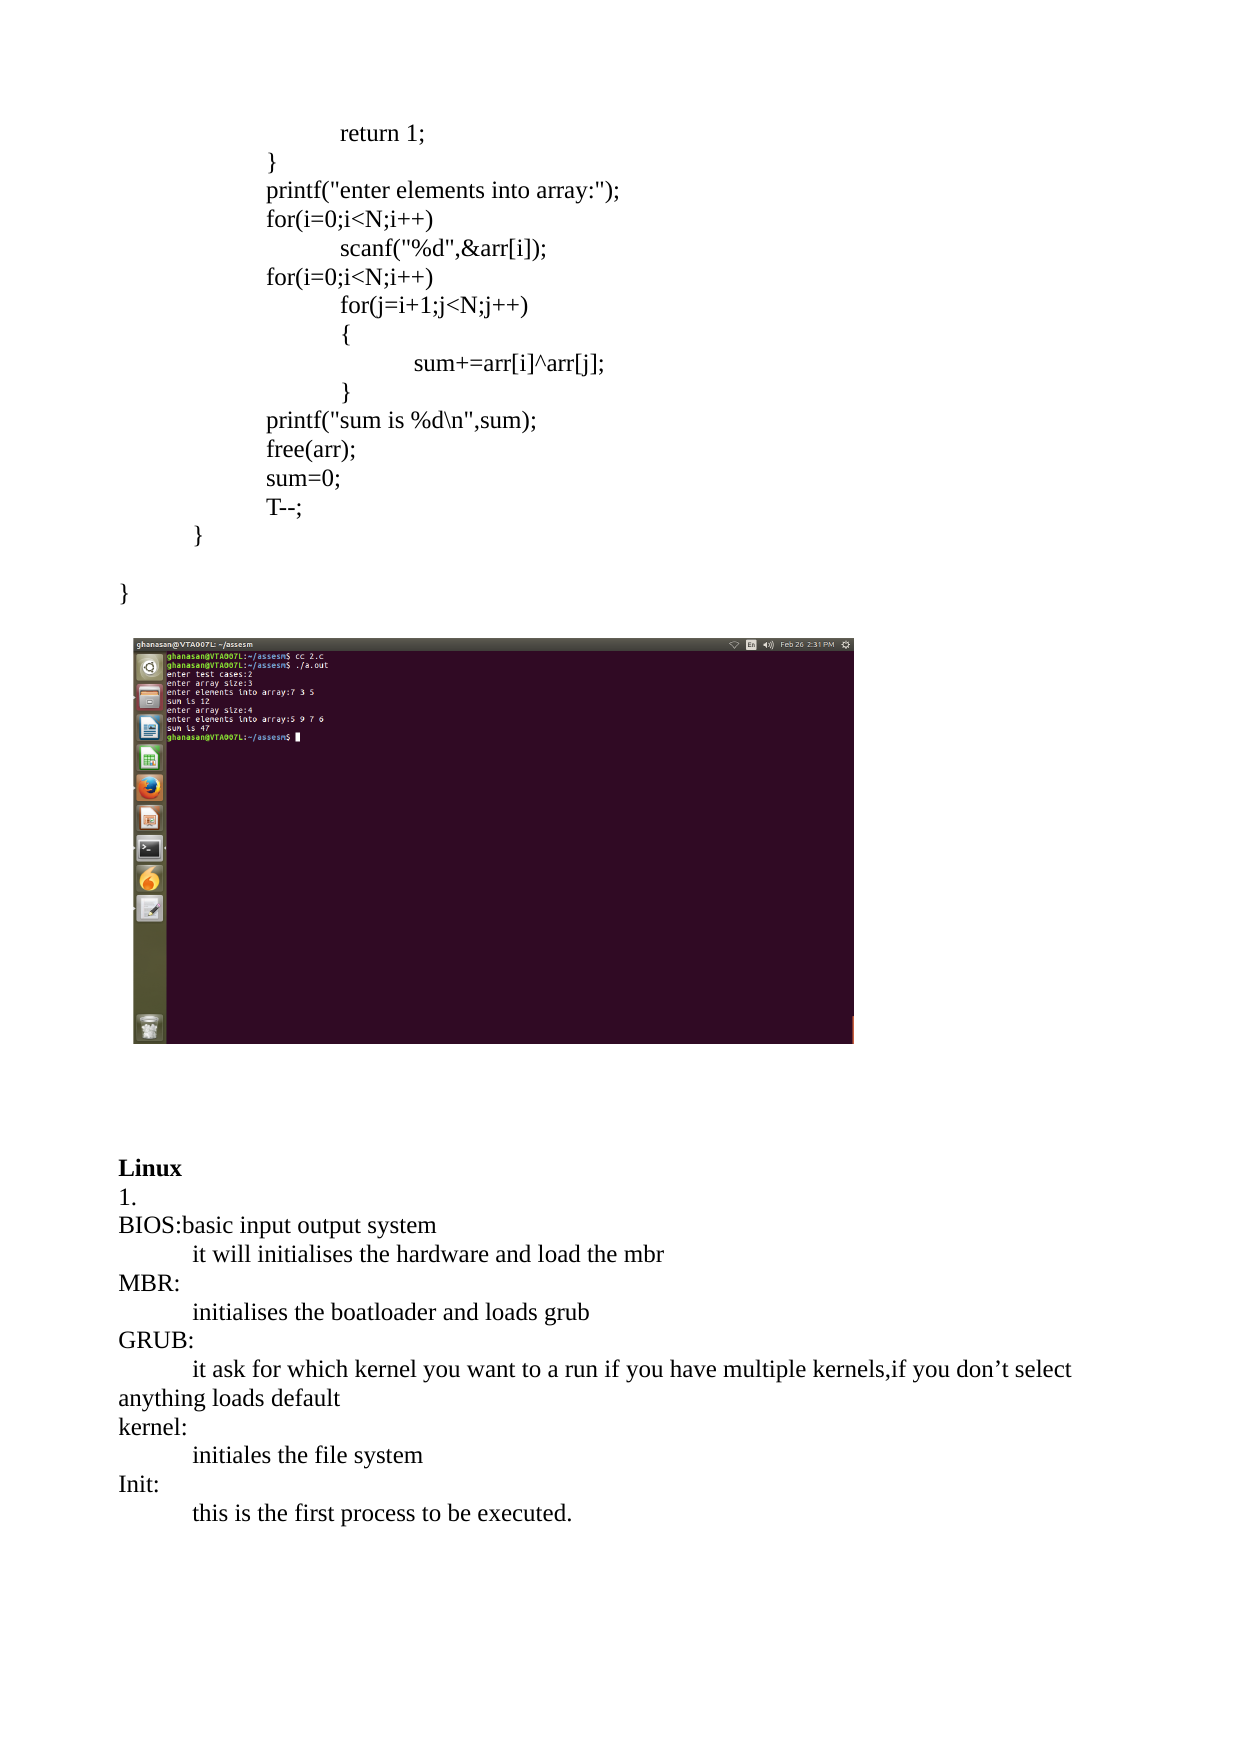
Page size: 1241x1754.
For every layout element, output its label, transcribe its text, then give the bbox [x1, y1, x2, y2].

text kernel: [118, 1412, 1122, 1441]
text scanf("%d",&arr[i]); [118, 233, 1122, 262]
text Linux [118, 1153, 1122, 1182]
text return 1; [118, 118, 1122, 147]
text for(i=0;i<N;i++) [118, 262, 1122, 291]
text it will initialises the hardware and load the mbr [118, 1239, 1122, 1268]
text initiales the file system [118, 1441, 1122, 1469]
text printf("enter elements into array:"); [118, 176, 1122, 204]
text T--; [118, 492, 1122, 521]
text Init: [118, 1469, 1122, 1498]
text initialises the boatloader and loads grub [118, 1297, 1122, 1326]
text } [118, 521, 1122, 549]
text this is the first process to be executed. [118, 1498, 1122, 1527]
text sum+=arr[i]^arr[j]; [118, 348, 1122, 377]
text for(i=0;i<N;i++) [118, 204, 1122, 233]
text 1. [118, 1182, 1122, 1211]
text free(arr); [118, 434, 1122, 463]
picture [133, 638, 854, 1044]
text { [118, 319, 1122, 348]
text sum=0; [118, 463, 1122, 492]
text } [118, 147, 1122, 176]
text for(j=i+1;j<N;j++) [118, 291, 1122, 319]
text } [118, 578, 1122, 607]
text MBR: [118, 1268, 1122, 1297]
text GRUB: [118, 1326, 1122, 1354]
text it ask for which kernel you want to a run if you have multiple kernels,if you don’t select anything loads default [118, 1354, 1122, 1412]
text } [118, 377, 1122, 406]
text printf("sum is %d\n",sum); [118, 406, 1122, 434]
text BIOS:basic input output system [118, 1211, 1122, 1239]
